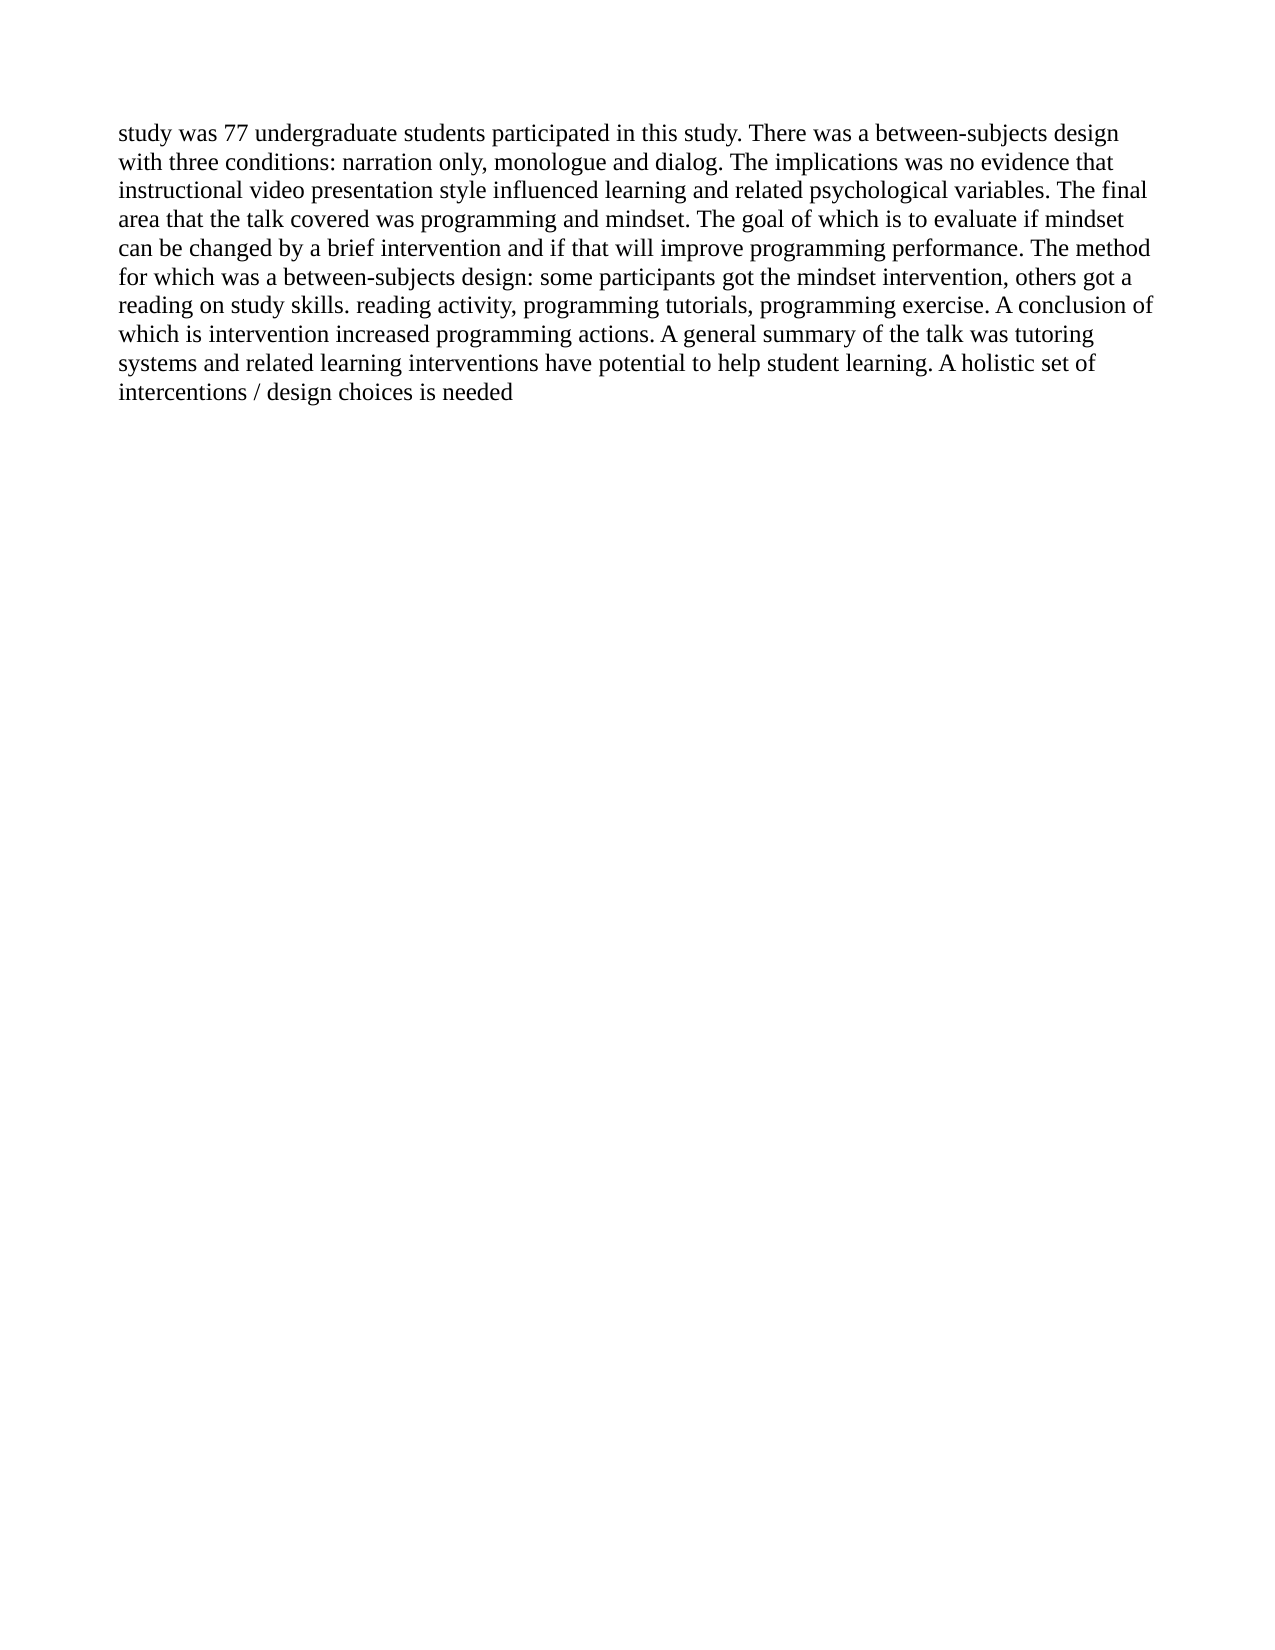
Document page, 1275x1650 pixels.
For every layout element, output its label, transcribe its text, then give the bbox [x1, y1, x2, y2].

text study was 77 undergraduate students participated in this study. There was a between-subjects design with three conditions: narration only, monologue and dialog. The implications was no evidence that instructional video presentation style influenced learning and related psychological variables. The final area that the talk covered was programming and mindset. The goal of which is to evaluate if mindset can be changed by a brief intervention and if that will improve programming performance. The method for which was a between-subjects design: some participants got the mindset intervention, others got a reading on study skills. reading activity, programming tutorials, programming exercise. A conclusion of which is intervention increased programming actions. A general summary of the talk was tutoring systems and related learning interventions have potential to help student learning. A holistic set of intercentions / design choices is needed [118, 118, 1157, 406]
